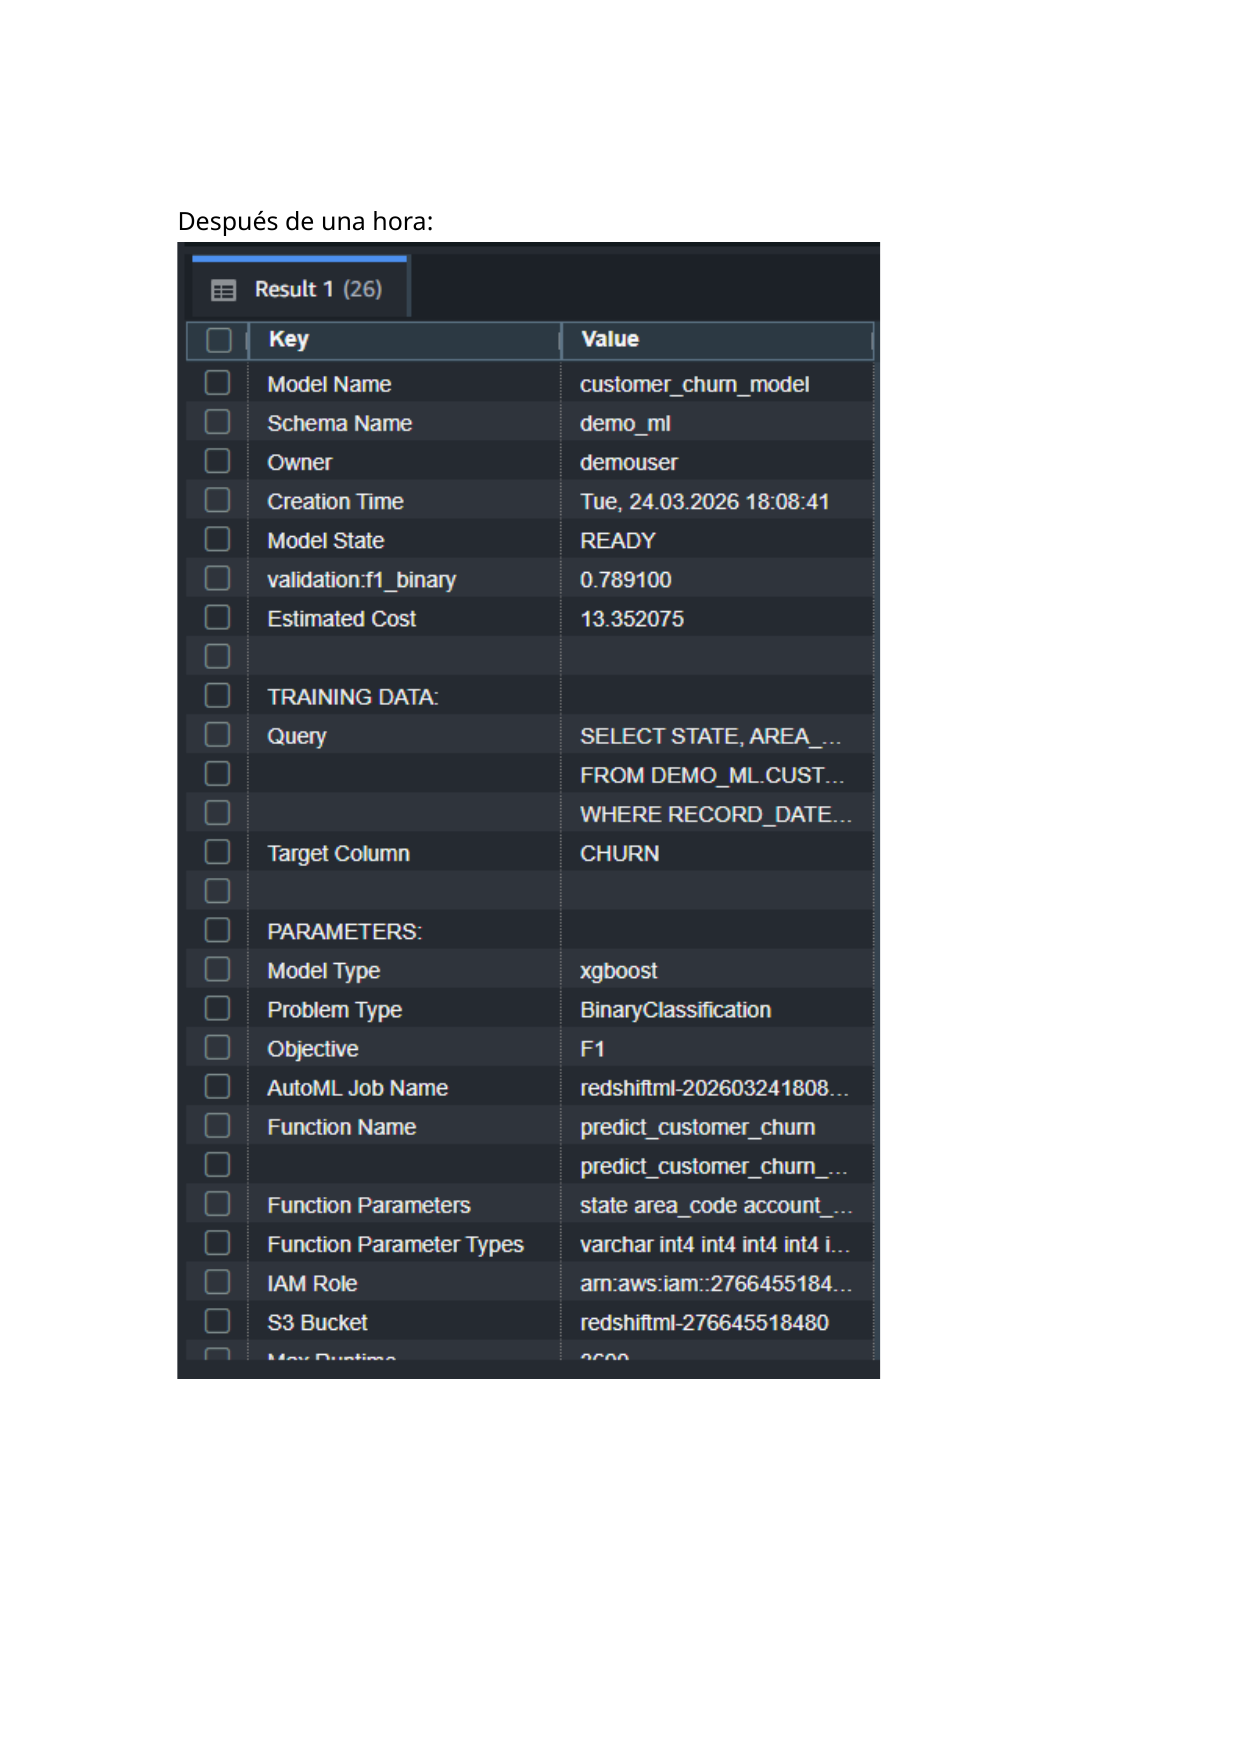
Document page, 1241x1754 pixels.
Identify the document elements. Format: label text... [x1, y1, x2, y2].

text Después de una hora: [177, 203, 1063, 1378]
